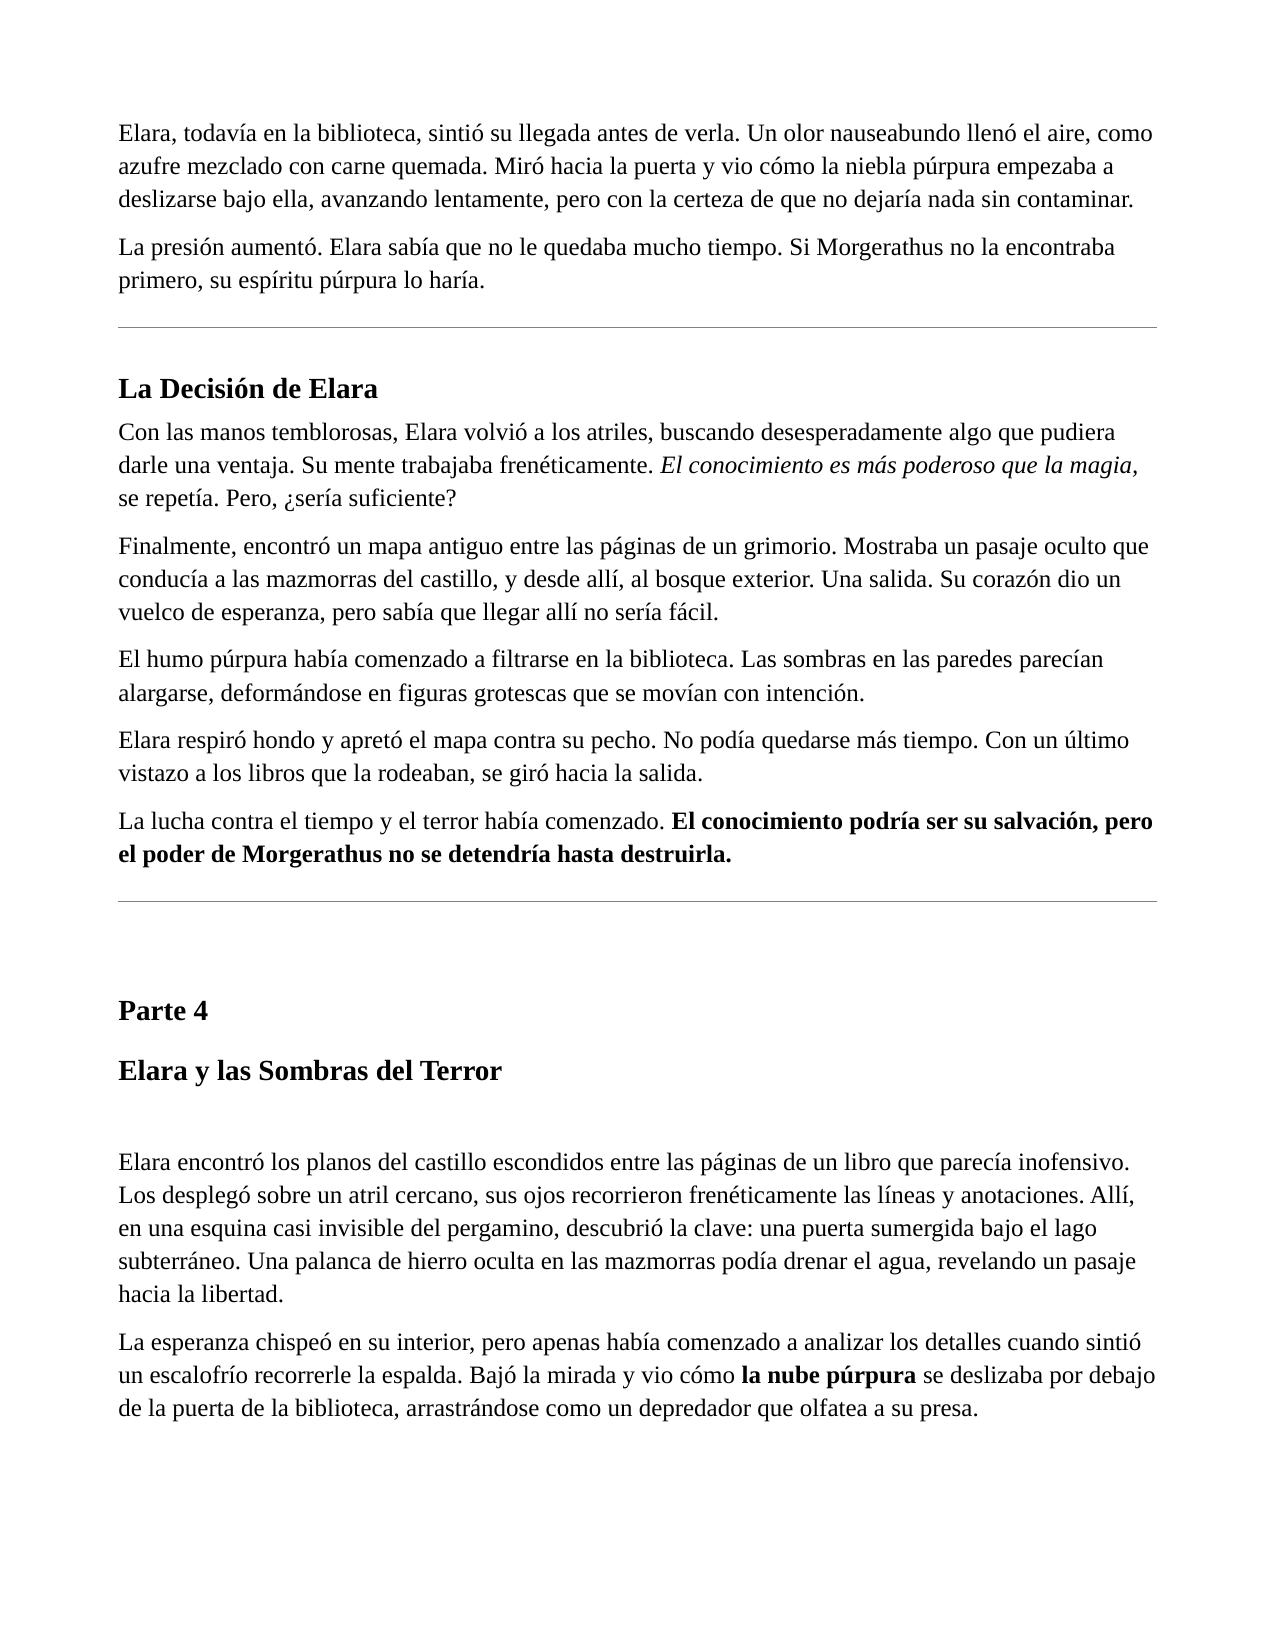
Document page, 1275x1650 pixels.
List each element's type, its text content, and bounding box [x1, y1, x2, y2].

text Elara encontró los planos del castillo escondidos entre las páginas de un libro que parecía inofensivo. Los desplegó sobre un atril cercano, sus ojos recorrieron frenéticamente las líneas y anotaciones. Allí, en una esquina casi invisible del pergamino, descubrió la clave: una puerta sumergida bajo el lago subterráneo. Una palanca de hierro oculta en las mazmorras podía drenar el agua, revelando un pasaje hacia la libertad. [118, 1147, 1157, 1308]
text La lucha contra el tiempo y el terror había comenzado. El conocimiento podría ser su salvación, pero el poder de Morgerathus no se detendría hasta destruirla. [118, 806, 1157, 868]
text Elara, todavía en la biblioteca, sintió su llegada antes de verla. Un olor nauseabundo llenó el aire, como azufre mezclado con carne quemada. Miró hacia la puerta y vio cómo la niebla púrpura empezaba a deslizarse bajo ella, avanzando lentamente, pero con la certeza de que no dejaría nada sin contaminar. [118, 118, 1157, 213]
text Finalmente, encontró un mapa antiguo entre las páginas de un grimorio. Mostraba un pasaje oculto que conducía a las mazmorras del castillo, y desde allí, al bosque exterior. Una salida. Su corazón dio un vuelco de esperanza, pero sabía que llegar allí no sería fácil. [118, 531, 1157, 626]
subtitle La Decisión de Elara [118, 371, 1157, 405]
text La presión aumentó. Elara sabía que no le quedaba mucho tiempo. Si Morgerathus no la encontraba primero, su espíritu púrpura lo haría. [118, 232, 1157, 293]
text El humo púrpura había comenzado a filtrarse en la biblioteca. Las sombras en las paredes parecían alargarse, deformándose en figuras grotescas que se movían con intención. [118, 644, 1157, 706]
text Con las manos temblorosas, Elara volvió a los atriles, buscando desesperadamente algo que pudiera darle una ventaja. Su mente trabajaba frenéticamente. El conocimiento es más poderoso que la magia, se repetía. Pero, ¿sería suficiente? [118, 417, 1157, 512]
text Elara respiró hondo y apretó el mapa contra su pecho. No podía quedarse más tiempo. Con un último vistazo a los libros que la rodeaban, se giró hacia la salida. [118, 725, 1157, 787]
text La esperanza chispeó en su interior, pero apenas había comenzado a analizar los detalles cuando sintió un escalofrío recorrerle la espalda. Bajó la mirada y vio cómo la nube púrpura se deslizaba por debajo de la puerta de la biblioteca, arrastrándose como un depredador que olfatea a su presa. [118, 1327, 1157, 1422]
subtitle Elara y las Sombras del Terror [118, 1053, 1157, 1087]
subtitle Parte 4 [118, 993, 1157, 1026]
